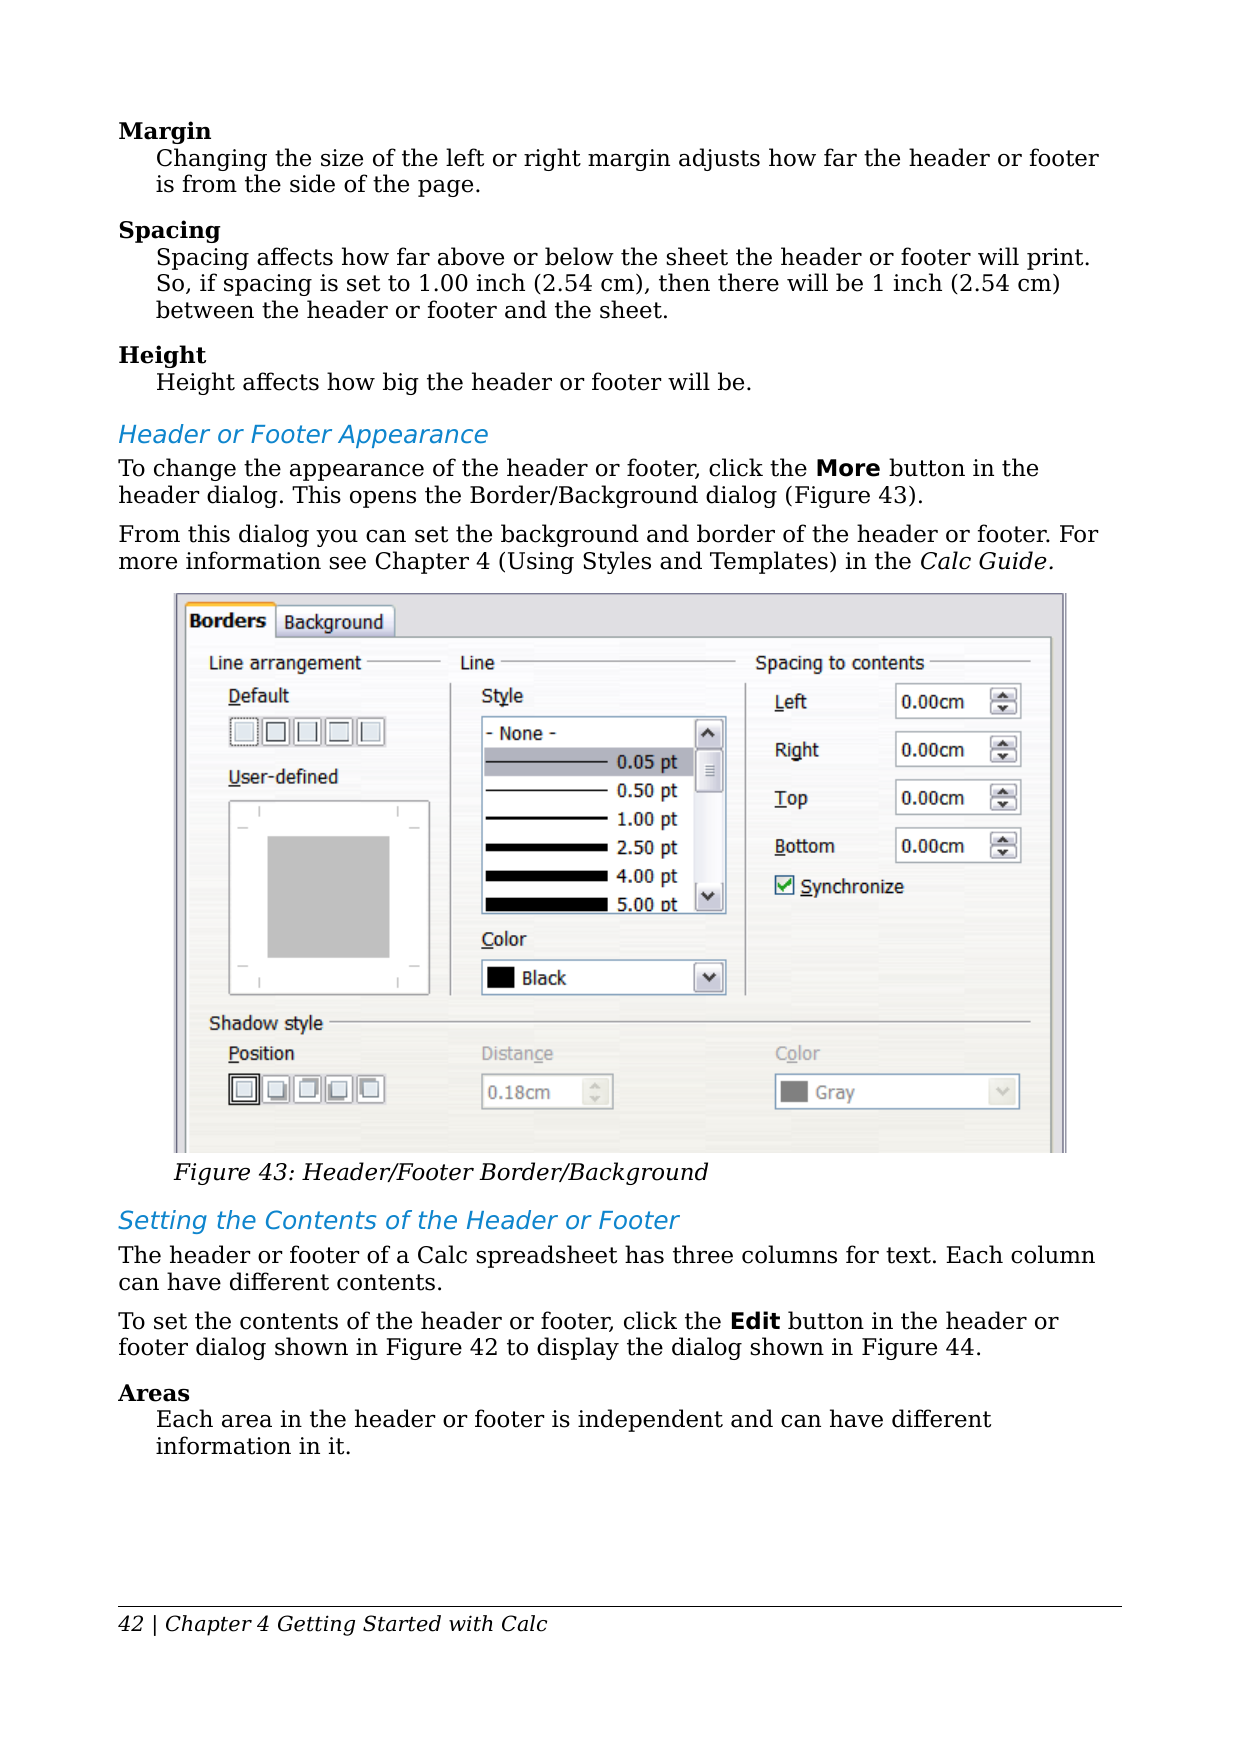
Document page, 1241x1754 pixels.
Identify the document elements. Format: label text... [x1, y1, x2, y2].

text Margin [118, 118, 1122, 145]
text To set the contents of the header or footer, click the Edit button in the header or footer dialog shown in Figure 42 to display the dialog shown in Figure 44. [118, 1308, 1122, 1361]
text Height affects how big the header or footer will be. [156, 369, 1122, 396]
picture [173, 593, 1067, 1153]
text Changing the size of the left or right margin adjusts how far the header or footer is from the side of the page. [156, 145, 1122, 198]
text Height [118, 342, 1122, 369]
text Each area in the header or footer is independent and can have different information in it. [156, 1407, 1122, 1460]
text To change the appearance of the header or footer, click the More button in the header dialog. This opens the Border/Background dialog (Figure 43). [118, 456, 1122, 509]
text Spacing [118, 217, 1122, 244]
subtitle Setting the Contents of the Header or Footer [118, 1206, 1122, 1236]
text The header or footer of a Calc spreadsheet has three columns for text. Each column can have different contents. [118, 1242, 1122, 1295]
text Figure 43: Header/Footer Border/Background [174, 1159, 1066, 1185]
text Spacing affects how far above or below the sheet the header or footer will print. So, if spacing is set to 1.00 inch (2.54 cm), then there will be 1 inch (2.54 cm) between the header or footer and the sheet. [156, 244, 1122, 324]
subtitle Header or Footer Appearance [118, 420, 1122, 449]
text From this dialog you can set the background and border of the header or footer. For more information see Chapter 4 (Using Styles and Templates) in the Calc Guide. [118, 521, 1122, 575]
text Areas [118, 1380, 1122, 1407]
